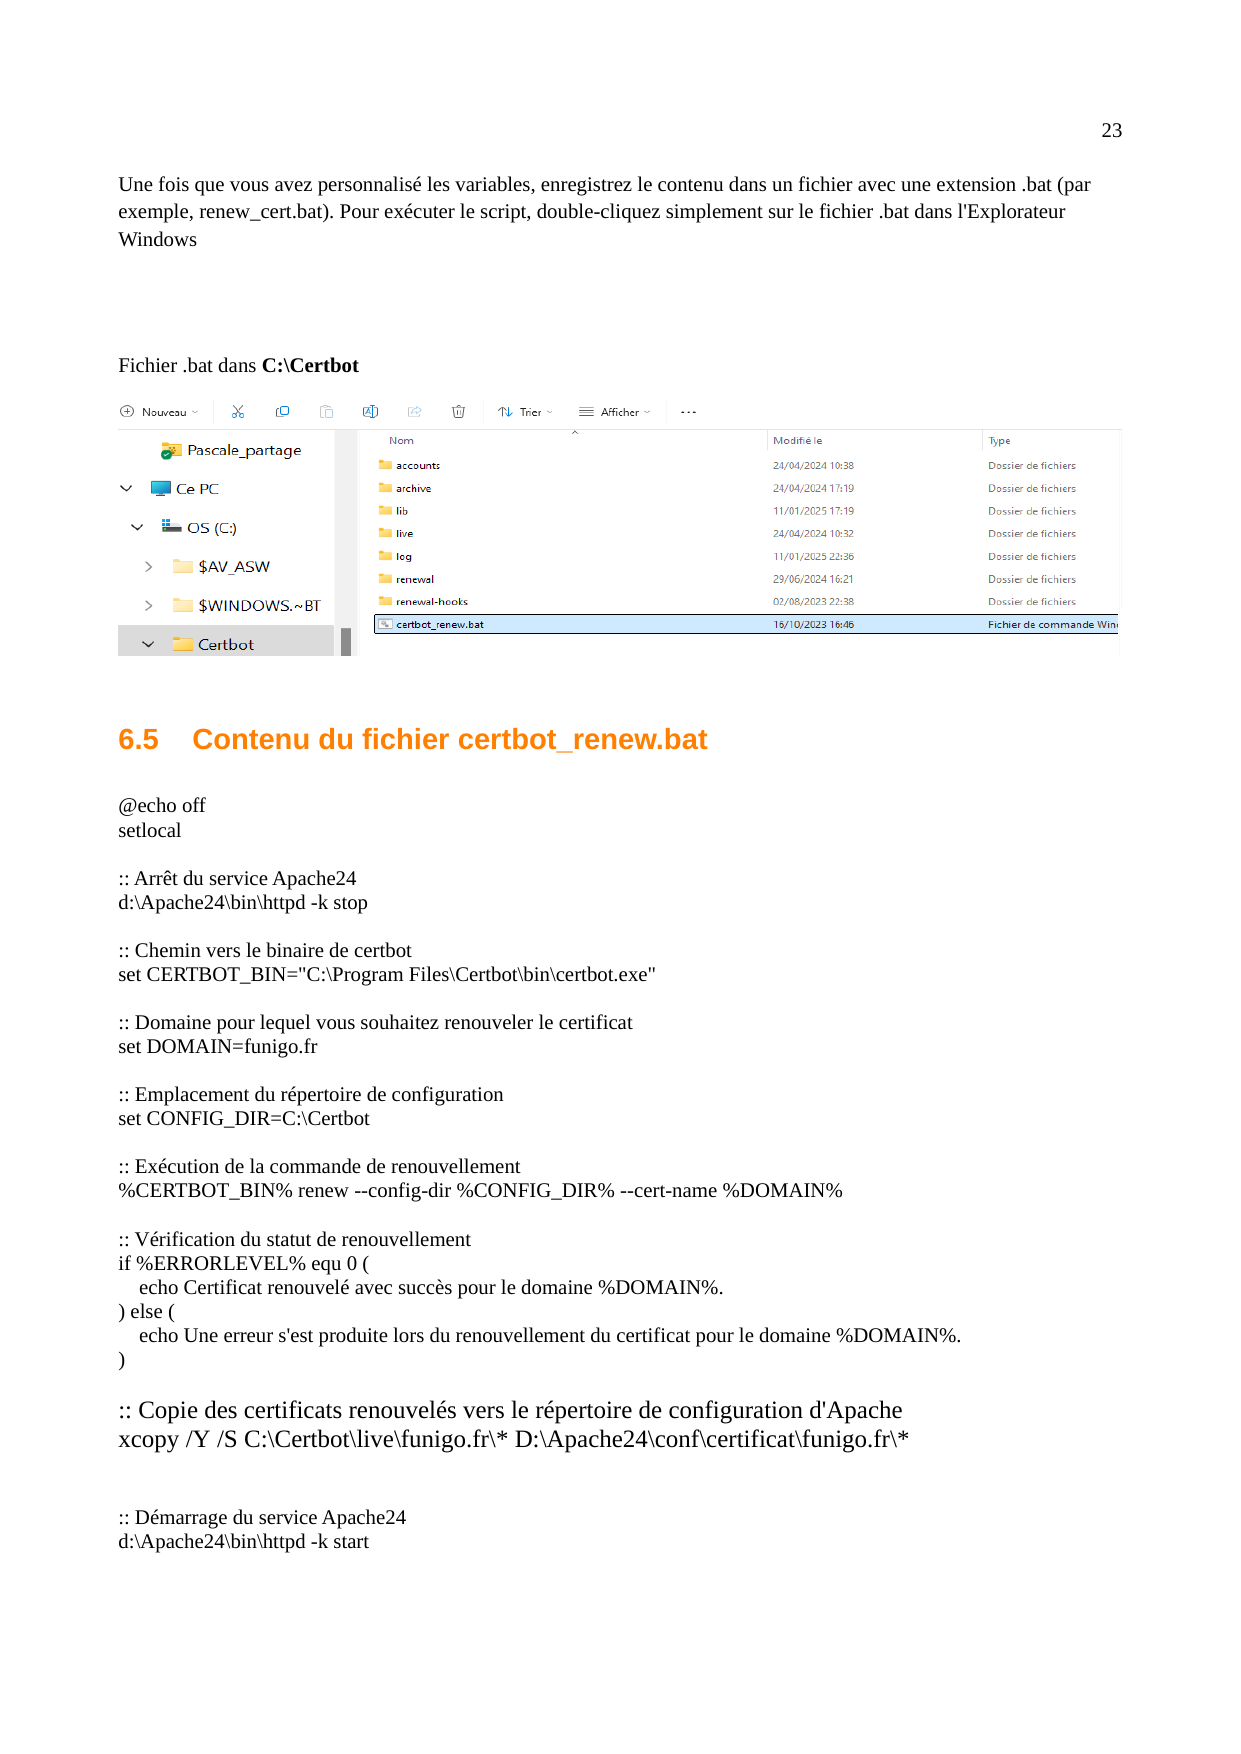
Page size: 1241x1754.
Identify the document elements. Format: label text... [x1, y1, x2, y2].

text :: Démarrage du service Apache24 [118, 1505, 1122, 1529]
text set DOMAIN=funigo.fr [118, 1034, 1122, 1058]
text Une fois que vous avez personnalisé les variables, enregistrez le contenu dans un fichier avec une extension .bat (par exemple, renew_cert.bat). Pour exécuter le script, double-cliquez simplement sur le fichier .bat dans l'Explorateur Windows [118, 172, 1122, 251]
text :: Arrêt du service Apache24 [118, 866, 1122, 890]
text d:\Apache24\bin\httpd -k start [118, 1529, 1122, 1553]
text d:\Apache24\bin\httpd -k stop [118, 890, 1122, 914]
subtitle Contenu du fichier certbot_renew.bat [118, 722, 1122, 755]
text :: Copie des certificats renouvelés vers le répertoire de configuration d'Apache [118, 1395, 1122, 1424]
text set CERTBOT_BIN="C:\Program Files\Certbot\bin\certbot.exe" [118, 962, 1122, 986]
text ) [118, 1347, 1122, 1371]
text echo Une erreur s'est produite lors du renouvellement du certificat pour le domaine %DOMAIN%. [118, 1323, 1122, 1347]
text :: Exécution de la commande de renouvellement [118, 1154, 1122, 1178]
text Fichier .bat dans C:\Certbot [118, 353, 1122, 377]
text setlocal [118, 817, 1122, 842]
text if %ERRORLEVEL% equ 0 ( [118, 1251, 1122, 1275]
picture [118, 395, 1123, 656]
text :: Domaine pour lequel vous souhaitez renouveler le certificat [118, 1010, 1122, 1034]
text %CERTBOT_BIN% renew --config-dir %CONFIG_DIR% --cert-name %DOMAIN% [118, 1178, 1122, 1202]
text echo Certificat renouvelé avec succès pour le domaine %DOMAIN%. [118, 1275, 1122, 1299]
text ) else ( [118, 1299, 1122, 1323]
text set CONFIG_DIR=C:\Certbot [118, 1106, 1122, 1130]
text :: Emplacement du répertoire de configuration [118, 1082, 1122, 1106]
text xcopy /Y /S C:\Certbot\live\funigo.fr\* D:\Apache24\conf\certificat\funigo.fr\* [118, 1424, 1122, 1452]
text :: Vérification du statut de renouvellement [118, 1227, 1122, 1251]
text @echo off [118, 793, 1122, 817]
text :: Chemin vers le binaire de certbot [118, 938, 1122, 962]
